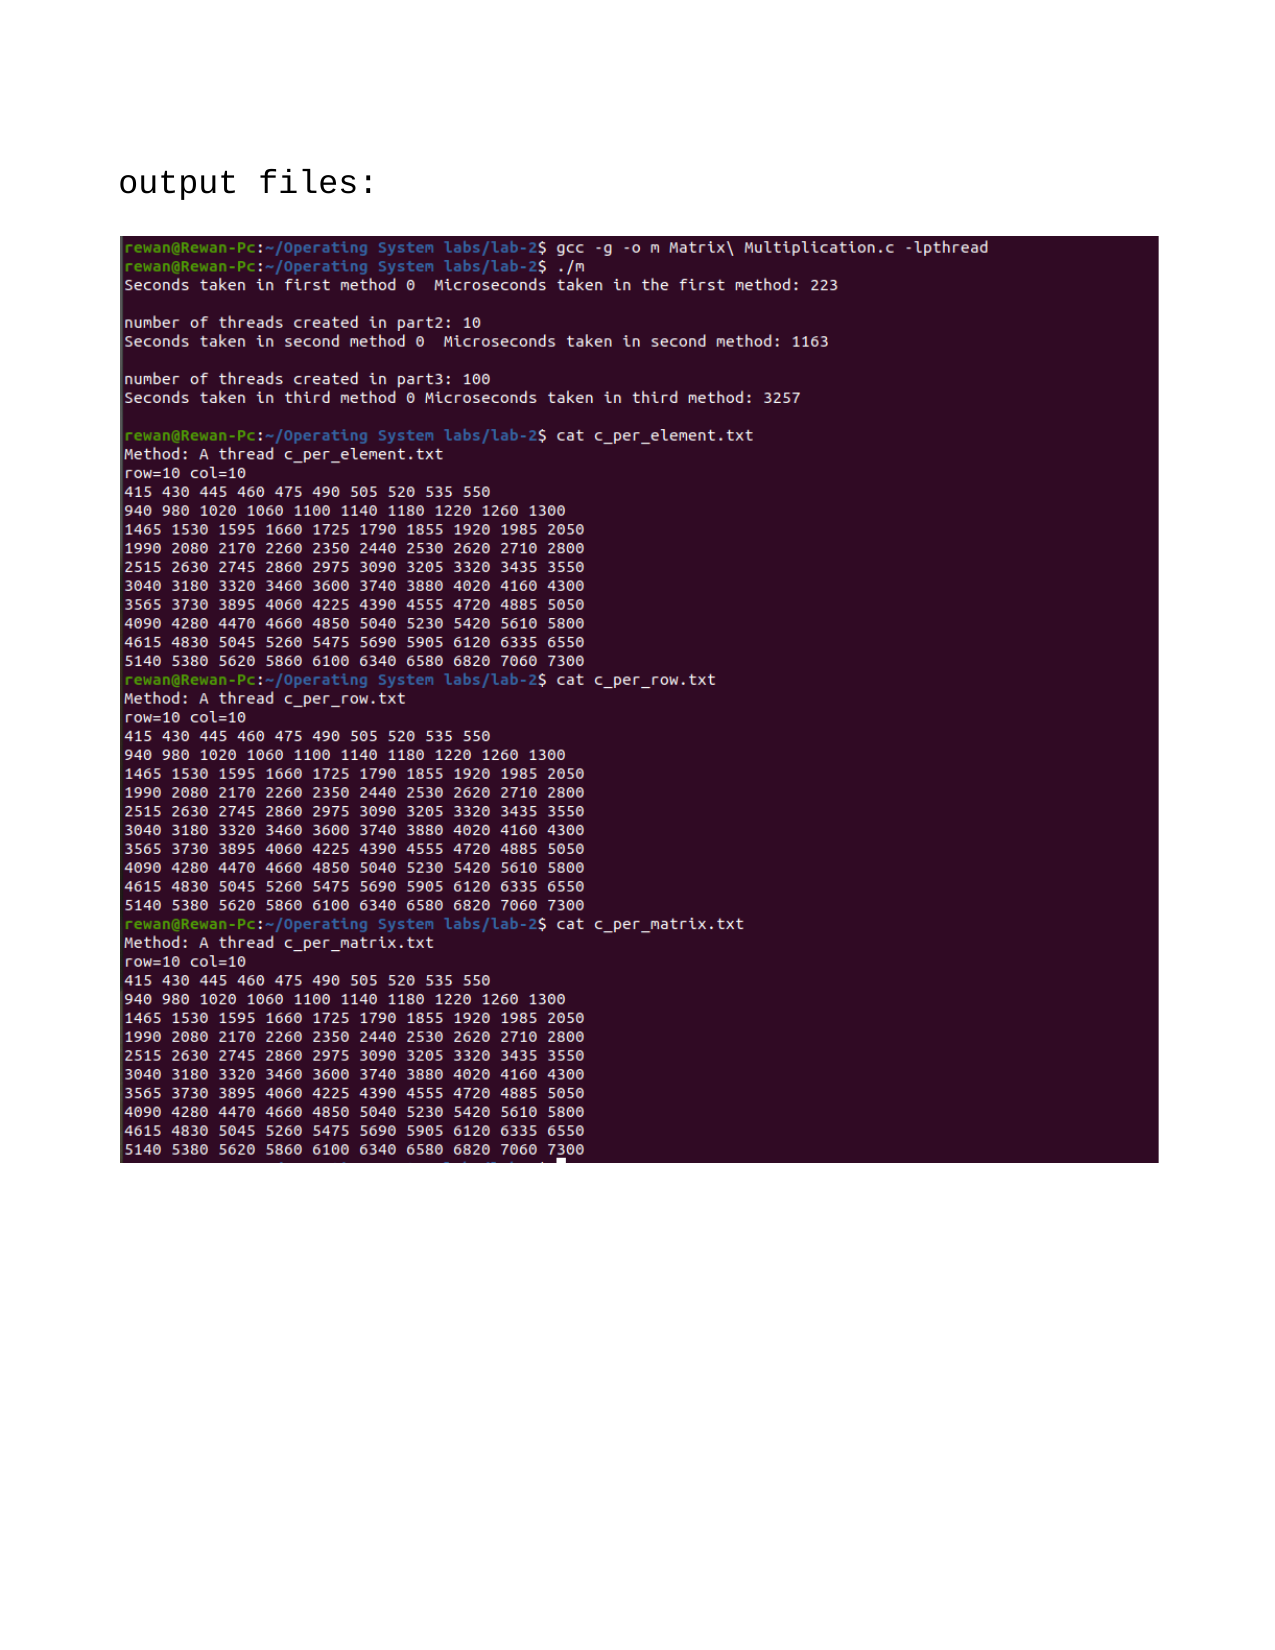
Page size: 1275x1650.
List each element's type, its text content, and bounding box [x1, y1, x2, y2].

picture [120, 236, 1159, 1163]
text output files: [118, 165, 1157, 203]
